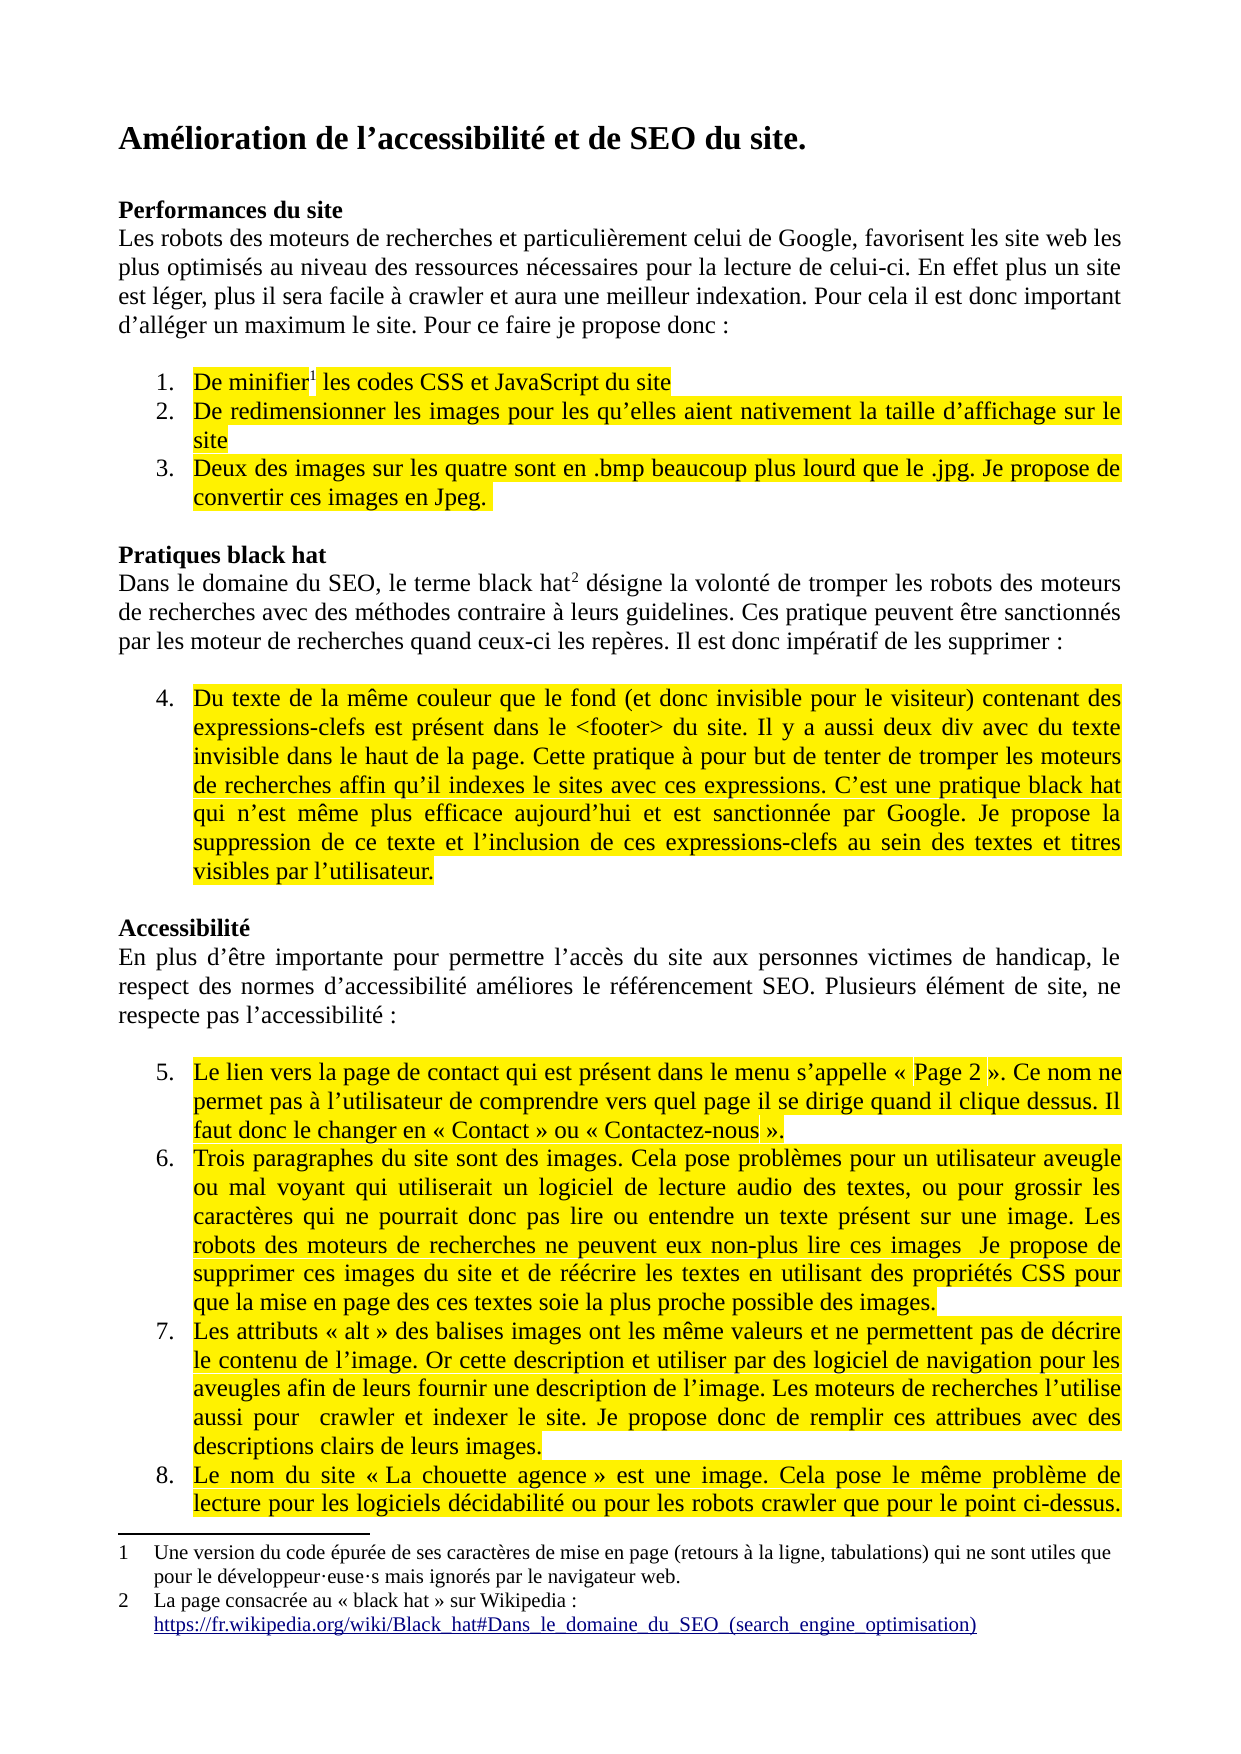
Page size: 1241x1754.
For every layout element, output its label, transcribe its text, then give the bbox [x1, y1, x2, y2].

list De minifier les codes CSS et JavaScript du site [156, 367, 1122, 396]
list De redimensionner les images pour les qu’elles aient nativement la taille d’affichage sur le site [156, 396, 1122, 453]
text Performances du site [118, 195, 1122, 223]
text Amélioration de l’accessibilité et de SEO du site. [118, 118, 1122, 156]
text Pratiques black hat [118, 540, 1122, 568]
list Le nom du site « La chouette agence » est une image. Cela pose le même problème de lecture pour les logiciels décidabilité ou pour les robots crawler que pour le point ci-dessus. [156, 1460, 1122, 1517]
list Une version du code épurée de ses caractères de mise en page (retours à la ligne, tabulations) qui ne sont utiles que pour le développeur·euse·s mais ignorés par le navigateur web. [118, 1539, 1122, 1588]
list Les attributs « alt » des balises images ont les même valeurs et ne permettent pas de décrire le contenu de l’image. Or cette description et utiliser par des logiciel de navigation pour les aveugles afin de leurs fournir une description de l’image. Les moteurs de recherches l’utilise aussi pour crawler et indexer le site. Je propose donc de remplir ces attribues avec des descriptions clairs de leurs images. [156, 1316, 1122, 1460]
text En plus d’être importante pour permettre l’accès du site aux personnes victimes de handicap, le respect des normes d’accessibilité améliores le référencement SEO. Plusieurs élément de site, ne respecte pas l’accessibilité : [118, 942, 1122, 1028]
list Deux des images sur les quatre sont en .bmp beaucoup plus lourd que le .jpg. Je propose de convertir ces images en Jpeg. [156, 453, 1122, 511]
text Les robots des moteurs de recherches et particulièrement celui de Google, favorisent les site web les plus optimisés au niveau des ressources nécessaires pour la lecture de celui-ci. En effet plus un site est léger, plus il sera facile à crawler et aura une meilleur indexation. Pour cela il est donc important d’alléger un maximum le site. Pour ce faire je propose donc : [118, 223, 1122, 338]
text Accessibilité [118, 913, 1122, 942]
list Le lien vers la page de contact qui est présent dans le menu s’appelle « Page 2 ». Ce nom ne permet pas à l’utilisateur de comprendre vers quel page il se dirige quand il clique dessus. Il faut donc le changer en « Contact » ou « Contactez-nous ». [156, 1057, 1122, 1143]
text La page consacrée au « black hat » sur Wikipedia : https://fr.wikipedia.org/wiki/Black_hat#Dans_le_domaine_du_SEO_(search_engine_optimisation) [118, 1588, 1122, 1636]
list Trois paragraphes du site sont des images. Cela pose problèmes pour un utilisateur aveugle ou mal voyant qui utiliserait un logiciel de lecture audio des textes, ou pour grossir les caractères qui ne pourrait donc pas lire ou entendre un texte présent sur une image. Les robots des moteurs de recherches ne peuvent eux non-plus lire ces images Je propose de supprimer ces images du site et de réécrire les textes en utilisant des propriétés CSS pour que la mise en page des ces textes soie la plus proche possible des images. [156, 1143, 1122, 1316]
text Dans le domaine du SEO, le terme black hat désigne la volonté de tromper les robots des moteurs de recherches avec des méthodes contraire à leurs guidelines. Ces pratique peuvent être sanctionnés par les moteur de recherches quand ceux-ci les repères. Il est donc impératif de les supprimer : [118, 568, 1122, 655]
list Du texte de la même couleur que le fond (et donc invisible pour le visiteur) contenant des expressions-clefs est présent dans le <footer> du site. Il y a aussi deux div avec du texte invisible dans le haut de la page. Cette pratique à pour but de tenter de tromper les moteurs de recherches affin qu’il indexes le sites avec ces expressions. C’est une pratique black hat qui n’est même plus efficace aujourd’hui et est sanctionnée par Google. Je propose la suppression de ce texte et l’inclusion de ces expressions-clefs au sein des textes et titres visibles par l’utilisateur. [156, 683, 1122, 885]
